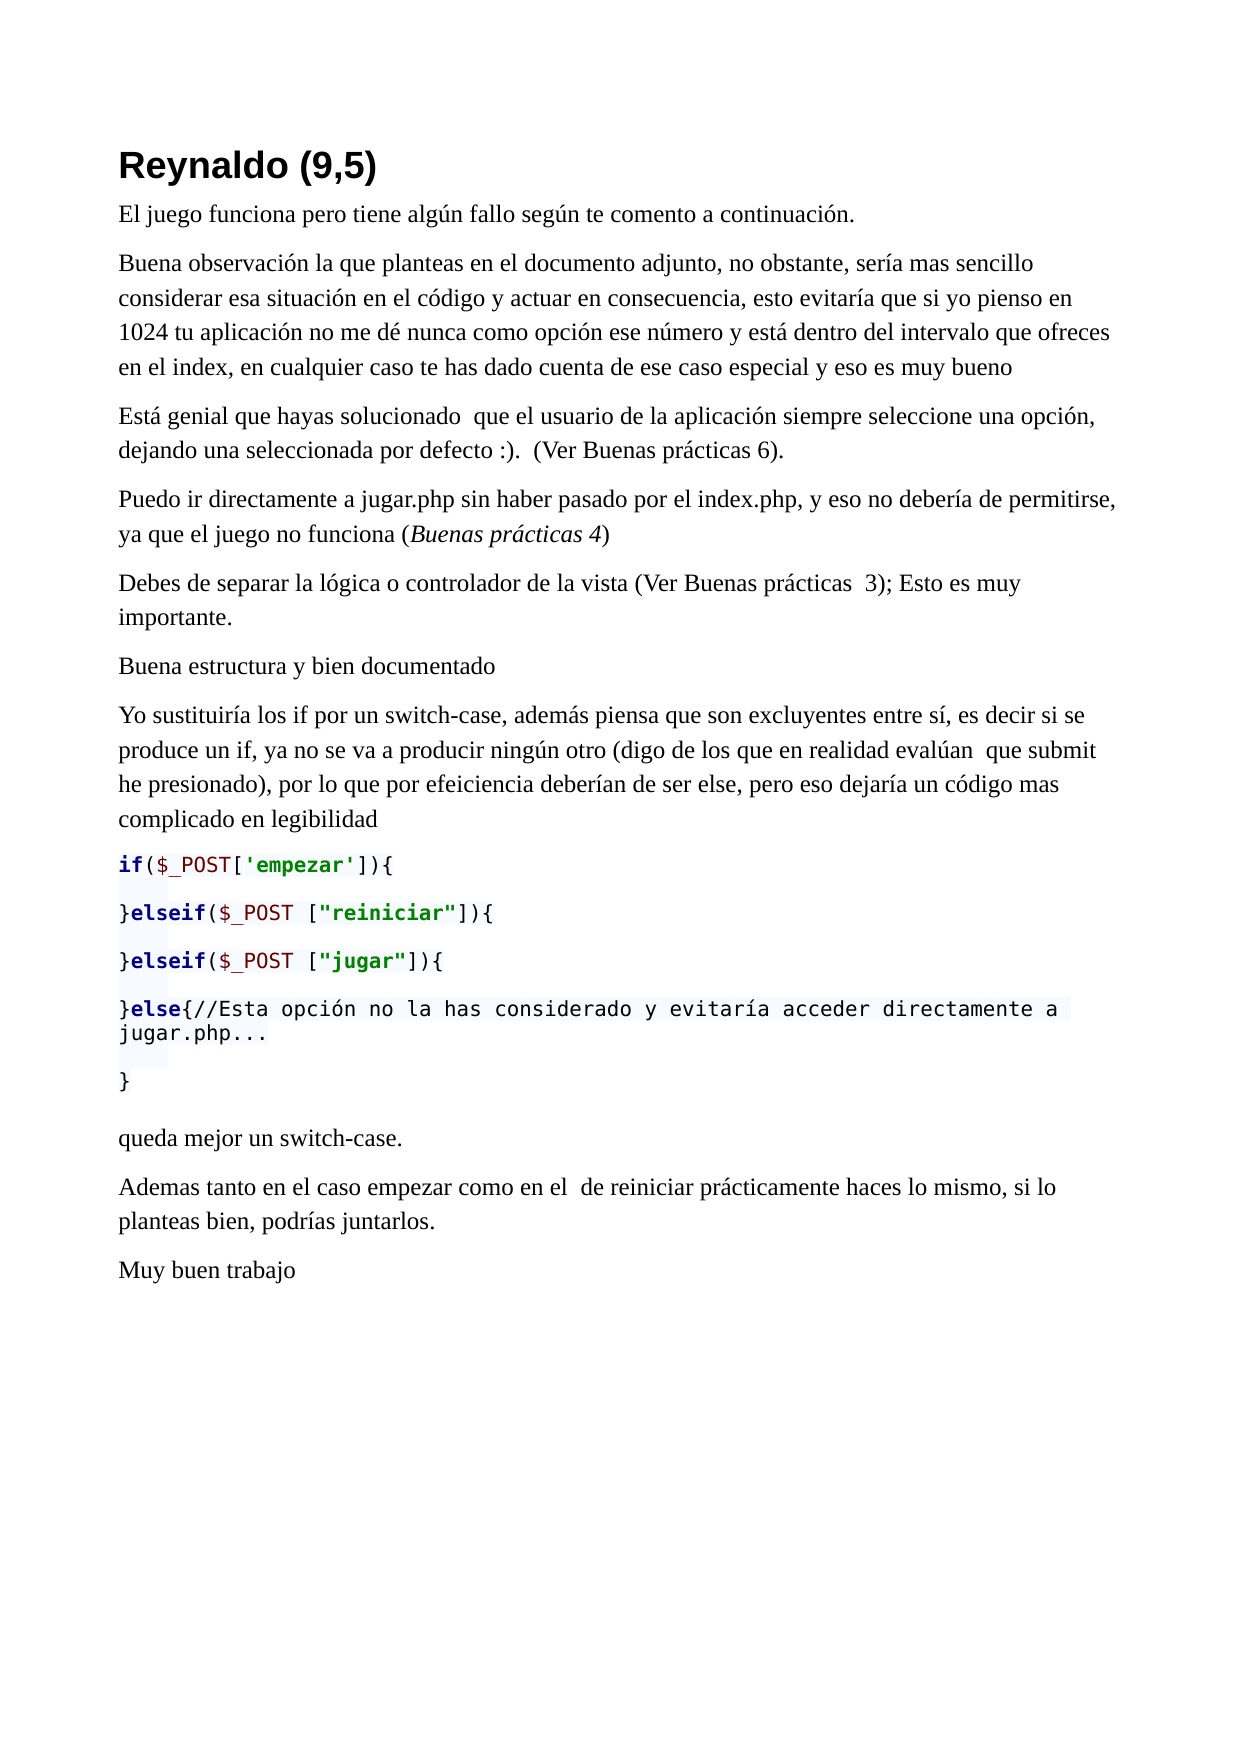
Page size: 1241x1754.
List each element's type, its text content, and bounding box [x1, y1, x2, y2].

text Está genial que hayas solucionado que el usuario de la aplicación siempre seleccione una opción, dejando una seleccionada por defecto :). (Ver Buenas prácticas 6). [118, 401, 1122, 464]
text if($_POST['empezar']){ [118, 853, 1122, 877]
subtitle Reynaldo (9,5) [118, 143, 1122, 187]
text }elseif($_POST ["jugar"]){ [118, 949, 1122, 973]
text El juego funciona pero tiene algún fallo según te comento a continuación. [118, 199, 1122, 228]
text } [118, 1069, 1122, 1093]
text Puedo ir directamente a jugar.php sin haber pasado por el index.php, y eso no debería de permitirse, ya que el juego no funciona (Buenas prácticas 4) [118, 484, 1122, 548]
text Debes de separar la lógica o controlador de la vista (Ver Buenas prácticas 3); Esto es muy importante. [118, 568, 1122, 631]
text Ademas tanto en el caso empezar como en el de reiniciar prácticamente haces lo mismo, si lo planteas bien, podrías juntarlos. [118, 1172, 1122, 1235]
text }else{//Esta opción no la has considerado y evitaría acceder directamente a jugar.php... [118, 997, 1122, 1045]
text Yo sustituiría los if por un switch-case, además piensa que son excluyentes entre sí, es decir si se produce un if, ya no se va a producir ningún otro (digo de los que en realidad evalúan que submit he presionado), por lo que por efeiciencia deberían de ser else, pero eso dejaría un código mas complicado en legibilidad [118, 701, 1122, 833]
text Buena estructura y bien documentado [118, 651, 1122, 680]
text queda mejor un switch-case. [118, 1123, 1122, 1151]
text Buena observación la que planteas en el documento adjunto, no obstante, sería mas sencillo considerar esa situación en el código y actuar en consecuencia, esto evitaría que si yo pienso en 1024 tu aplicación no me dé nunca como opción ese número y está dentro del intervalo que ofreces en el index, en cualquier caso te has dado cuenta de ese caso especial y eso es muy bueno [118, 248, 1122, 381]
text Muy buen trabajo [118, 1255, 1122, 1284]
text }elseif($_POST ["reiniciar"]){ [118, 901, 1122, 925]
